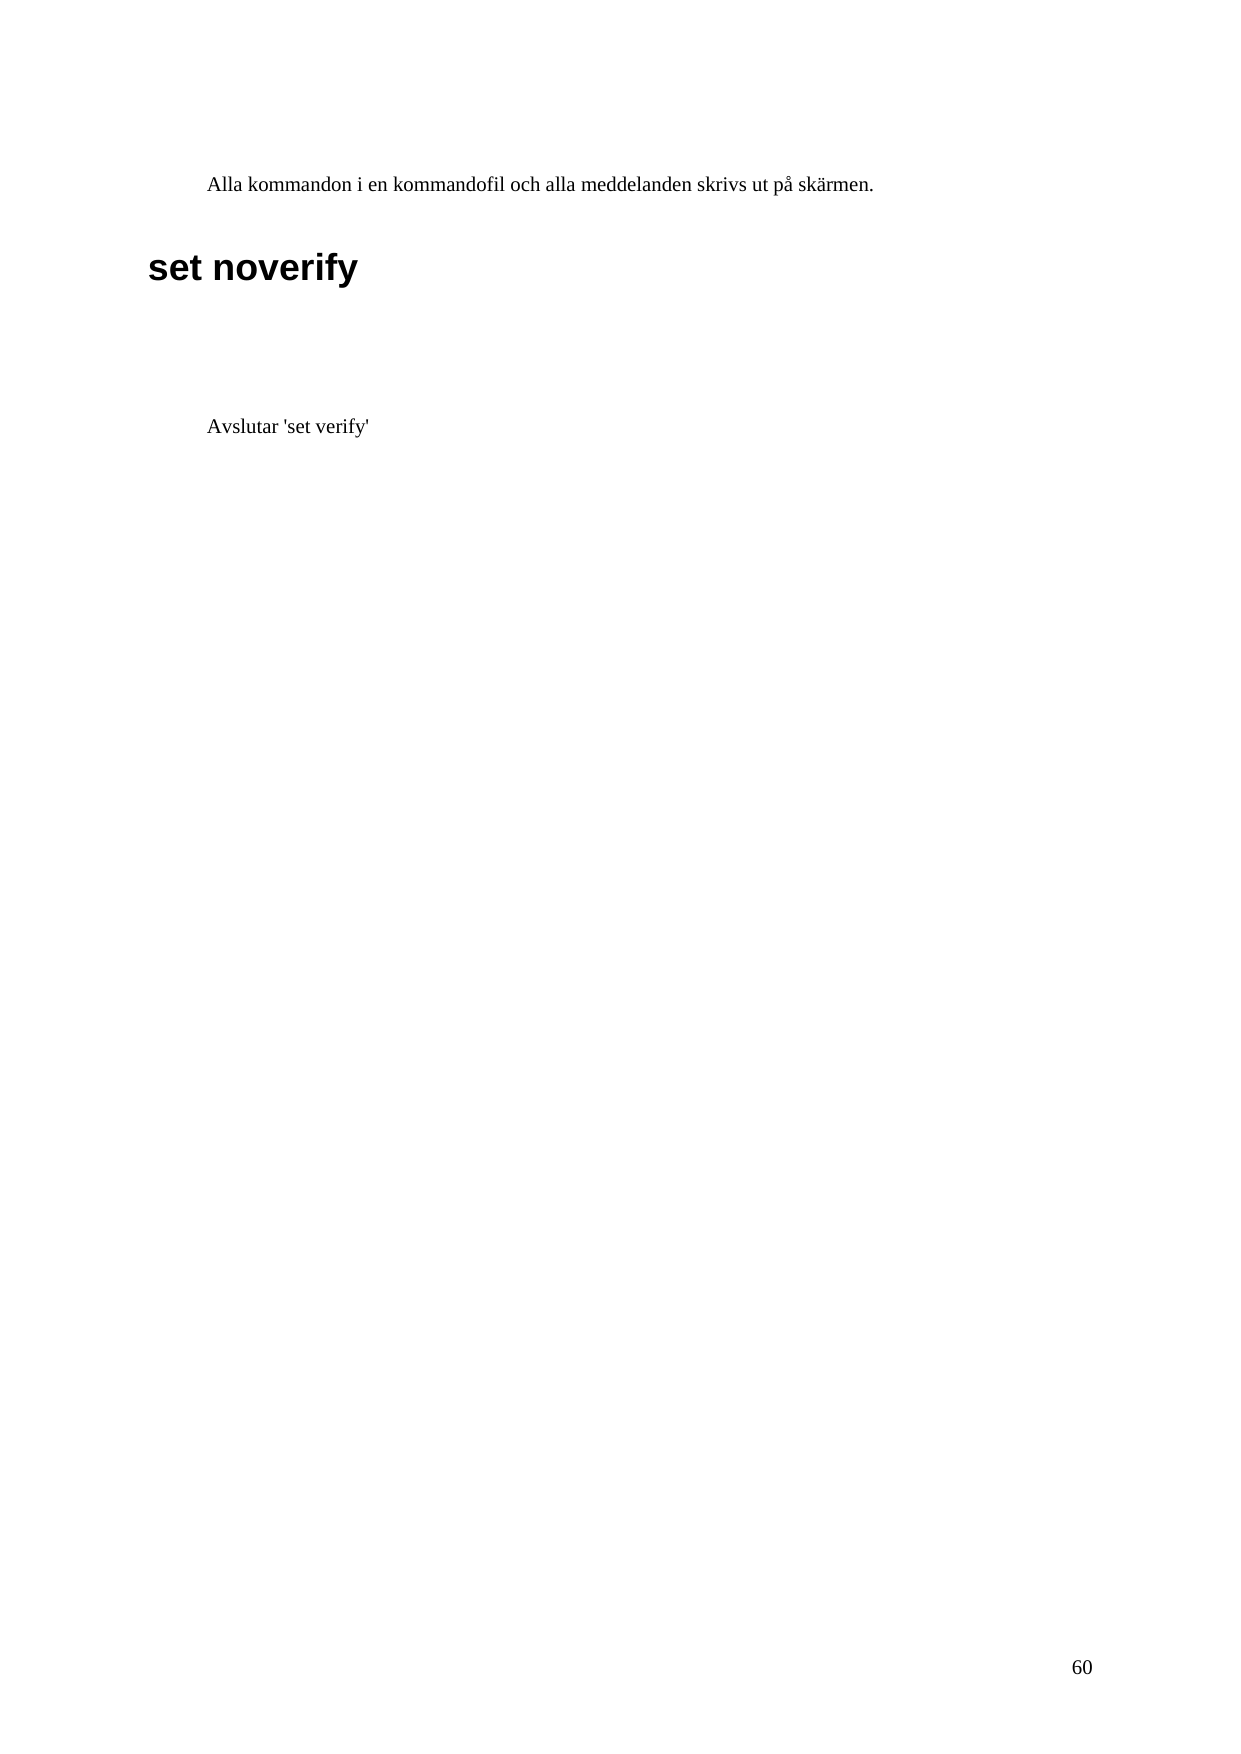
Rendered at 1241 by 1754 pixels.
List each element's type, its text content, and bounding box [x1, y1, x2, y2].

text Alla kommandon i en kommandofil och alla meddelanden skrivs ut på skärmen. [207, 172, 1093, 196]
subtitle set noverify [148, 245, 1093, 288]
text Avslutar 'set verify' [207, 414, 1093, 438]
